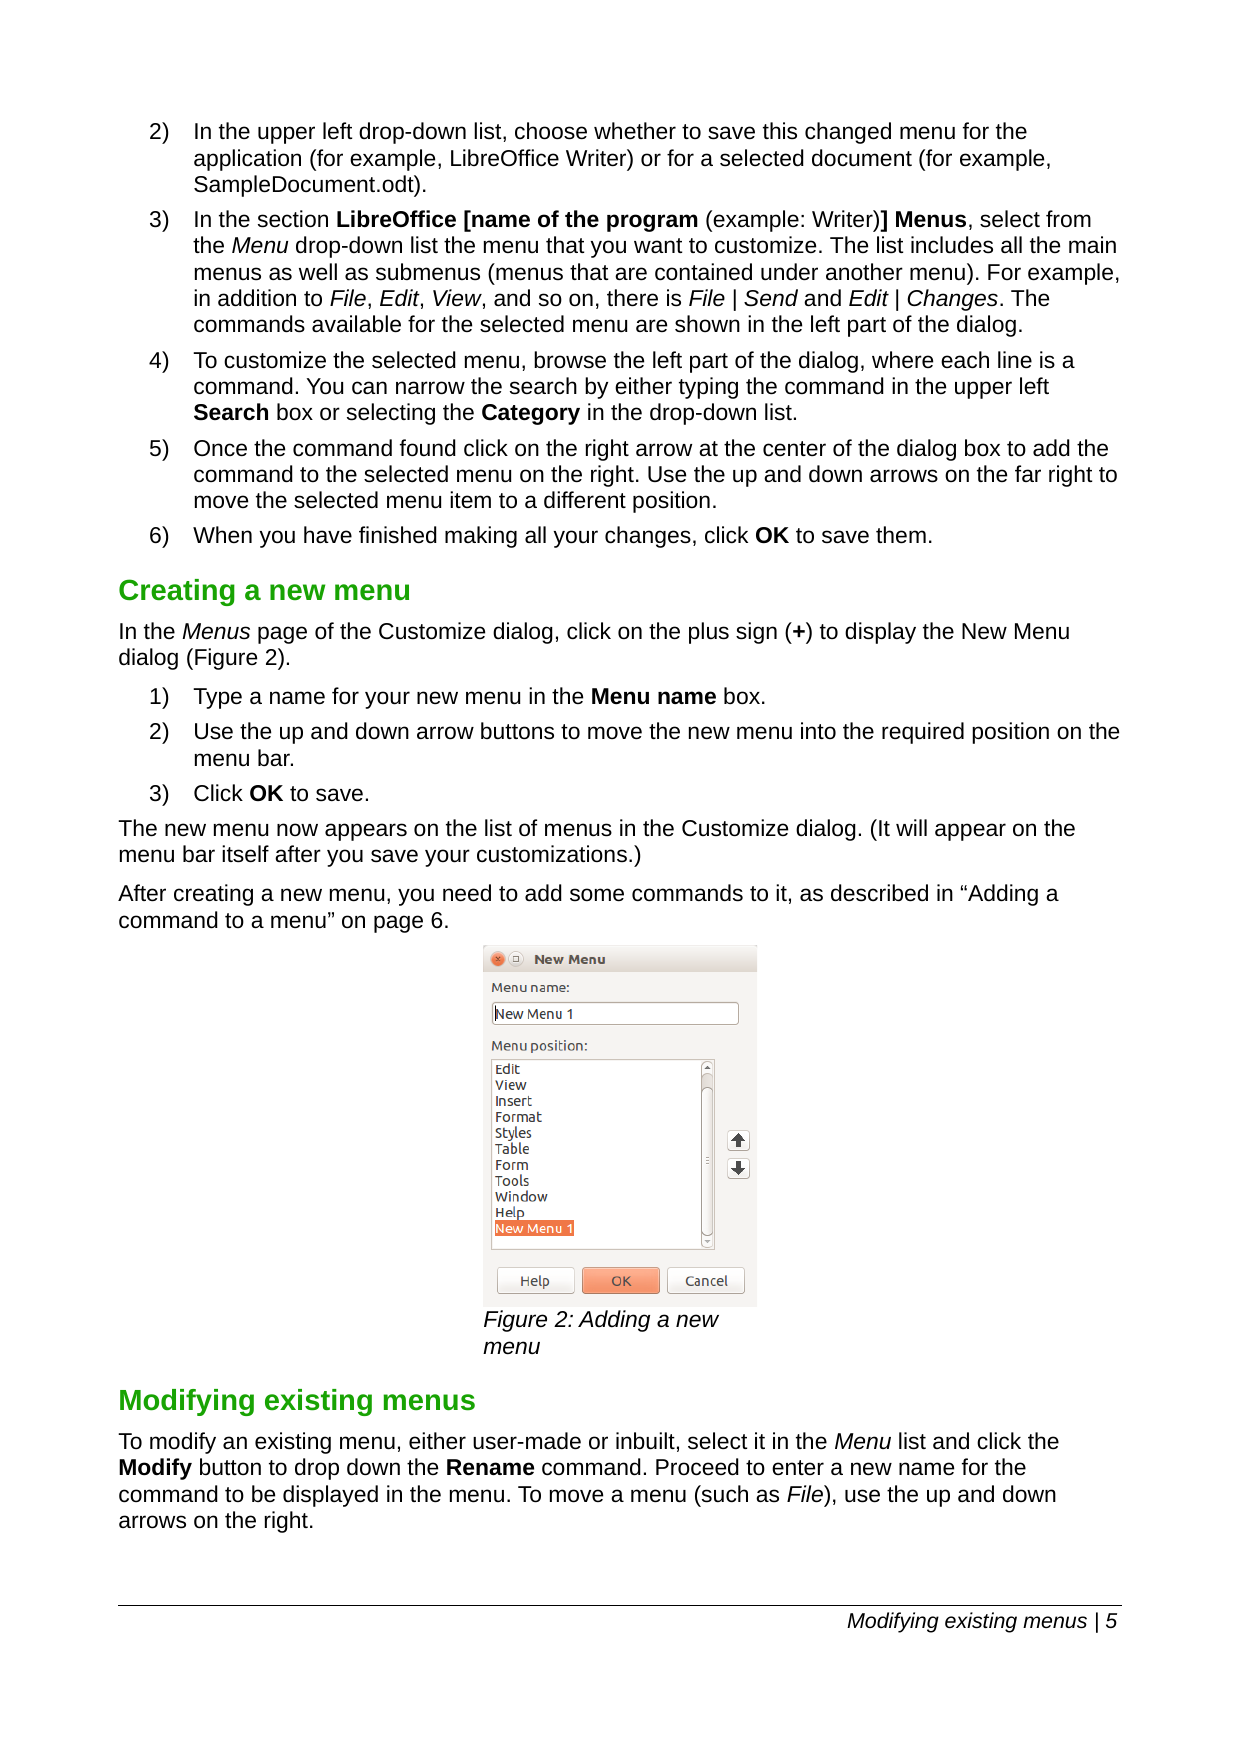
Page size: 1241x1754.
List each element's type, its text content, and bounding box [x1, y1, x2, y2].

text Figure 2: Adding a new menu [483, 1307, 757, 1359]
subtitle Creating a new menu [118, 572, 1122, 606]
list In the Menus page of the Customize dialog, click on the plus sign (+) to display the New Menu dialog (Figure 2). [118, 618, 1122, 671]
list In the upper left drop-down list, choose whether to save this changed menu for the application (for example, LibreOffice Writer) or for a selected document (for example, SampleDocument.odt). [169, 118, 1122, 197]
list To customize the selected menu, browse the left part of the dialog, where each line is a command. You can narrow the search by either typing the command in the upper left Search box or selecting the Category in the drop-down list. [169, 347, 1122, 426]
picture [483, 945, 758, 1307]
list When you have finished making all your changes, click OK to save them. [169, 522, 1122, 549]
list Type a name for your new menu in the Menu name box. [169, 683, 1122, 709]
text After creating a new menu, you need to add some commands to it, as described in “Adding a command to a menu” on page 6. [118, 880, 1122, 933]
list Once the command found click on the right arrow at the center of the dialog box to add the command to the selected menu on the right. Use the up and down arrows on the far right to move the selected menu item to a different position. [169, 434, 1122, 514]
text The new menu now appears on the list of menus in the Customize dialog. (It will appear on the menu bar itself after you save your customizations.) [118, 815, 1122, 868]
list Use the up and down arrow buttons to move the new menu into the required position on the menu bar. [169, 718, 1122, 771]
subtitle Modifying existing menus [118, 1383, 1122, 1416]
text To modify an existing menu, either user-made or inbuilt, select it in the Menu list and click the Modify button to drop down the Rename command. Proceed to enter a new name for the command to be displayed in the menu. To move a menu (such as File), use the up and down arrows on the right. [118, 1428, 1122, 1533]
list In the section LibreOffice [name of the program (example: Writer)] Menus, select from the Menu drop-down list the menu that you want to customize. The list includes all the main menus as well as submenus (menus that are contained under another menu). For example, in addition to File, Edit, View, and so on, there is File | Send and Edit | Changes. The commands available for the selected menu are shown in the left part of the dialog. [169, 206, 1122, 338]
list Click OK to save. [169, 780, 1122, 806]
